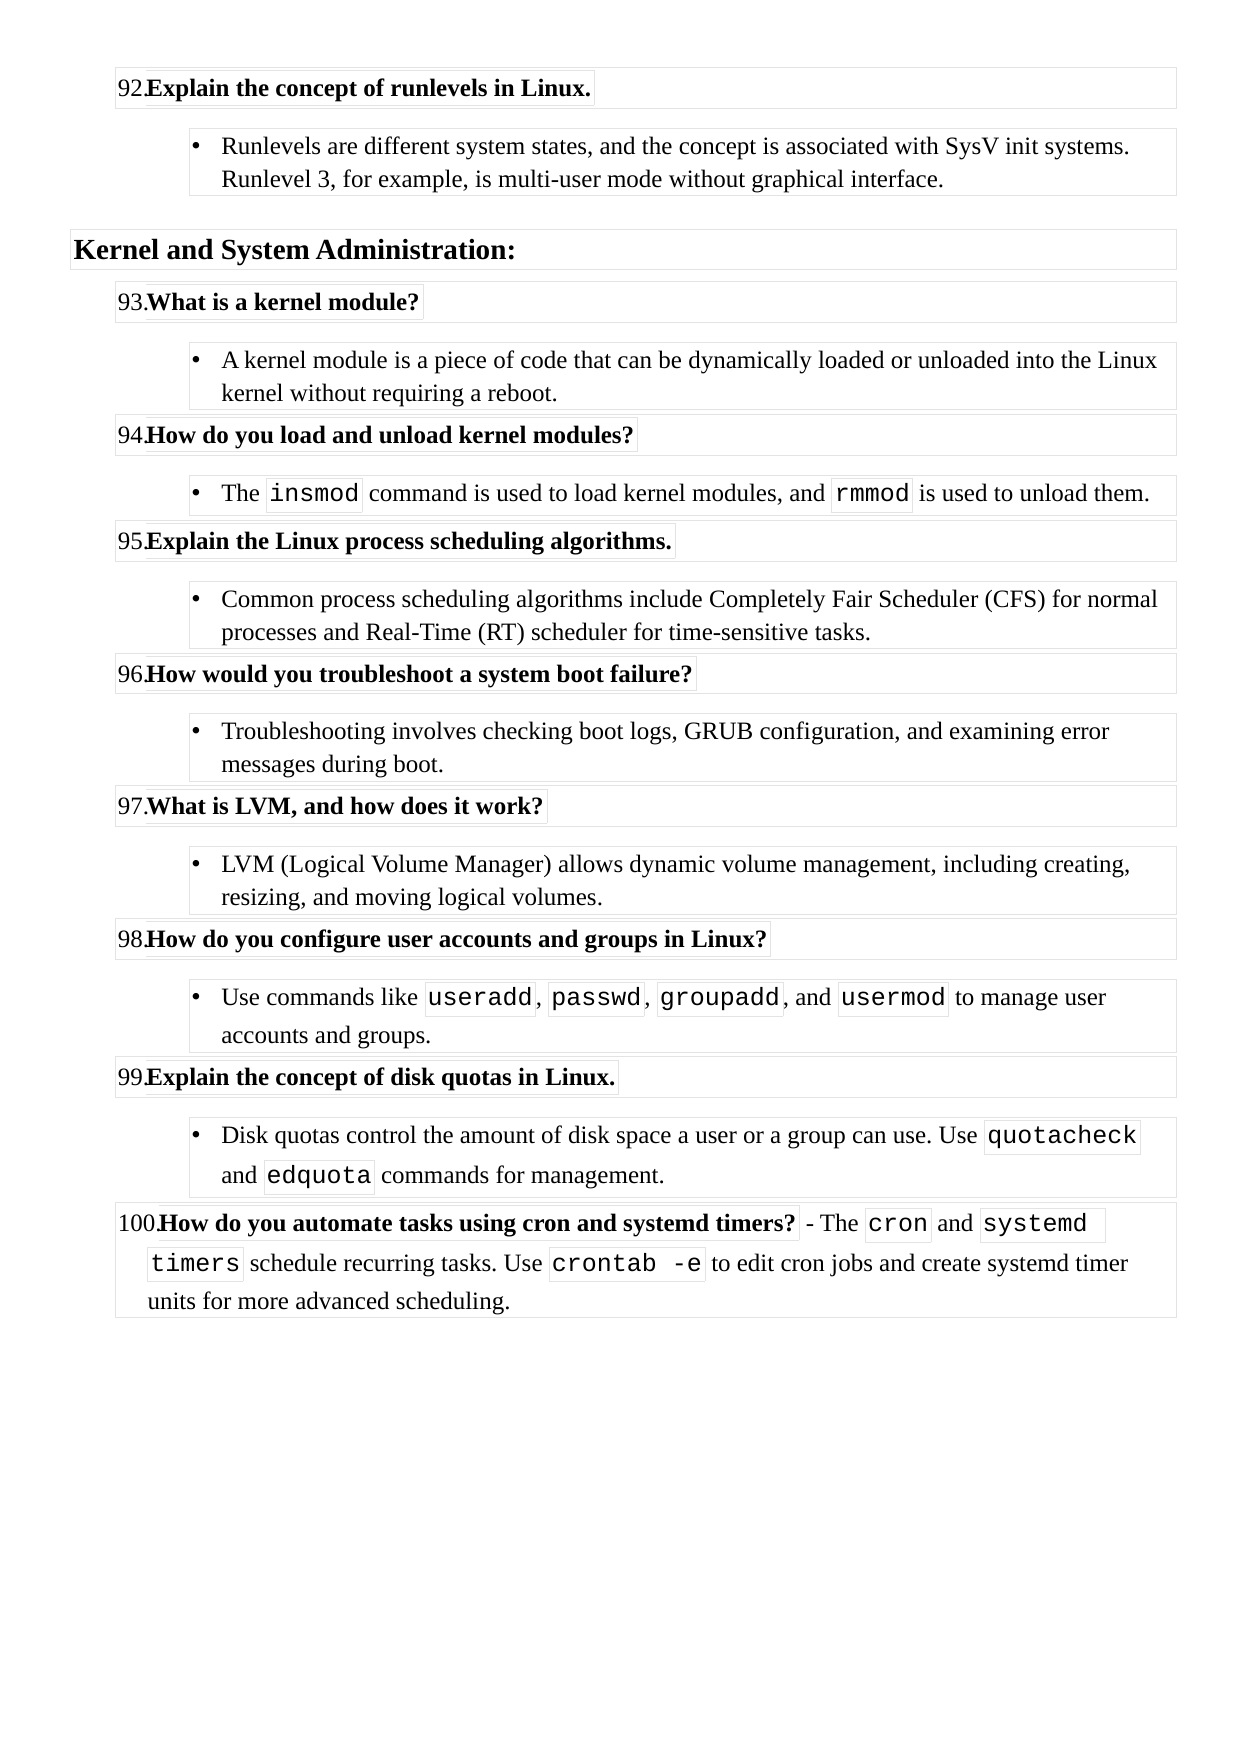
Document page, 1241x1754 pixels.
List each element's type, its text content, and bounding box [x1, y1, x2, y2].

list What is a kernel module? [116, 282, 1176, 322]
list How do you configure user accounts and groups in Linux? [116, 919, 1176, 959]
list How do you load and unload kernel modules? [116, 415, 1176, 455]
list A kernel module is a piece of code that can be dynamically loaded or unloaded into the Linux kernel without requiring a reboot. [190, 343, 1176, 409]
list Troubleshooting involves checking boot logs, GRUB configuration, and examining error messages during boot. [190, 714, 1176, 781]
list The insmod command is used to load kernel modules, and rmmod is used to unload them. [190, 476, 1176, 515]
list Runlevels are different system states, and the concept is associated with SysV init systems. Runlevel 3, for example, is multi-user mode without graphical interface. [190, 129, 1176, 195]
list Explain the concept of disk quotas in Linux. [116, 1057, 1176, 1097]
list LVM (Logical Volume Manager) allows dynamic volume management, including creating, resizing, and moving logical volumes. [190, 847, 1176, 914]
list Disk quotas control the amount of disk space a user or a group can use. Use quotacheck and edquota commands for management. [190, 1118, 1176, 1197]
list Common process scheduling algorithms include Completely Fair Scheduler (CFS) for normal processes and Real-Time (RT) scheduler for time-sensitive tasks. [190, 582, 1176, 648]
list What is LVM, and how does it work? [116, 786, 1176, 826]
list Use commands like useradd, passwd, groupadd, and usermod to manage user accounts and groups. [190, 980, 1176, 1052]
list Explain the Linux process scheduling algorithms. [116, 521, 1176, 561]
list How do you automate tasks using cron and systemd timers? - The cron and systemd timers schedule recurring tasks. Use crontab -e to edit cron jobs and create systemd timer units for more advanced scheduling. [116, 1203, 1176, 1317]
subtitle Kernel and System Administration: [71, 230, 1176, 269]
list How would you troubleshoot a system boot failure? [116, 654, 1176, 693]
list Explain the concept of runlevels in Linux. [116, 68, 1176, 108]
